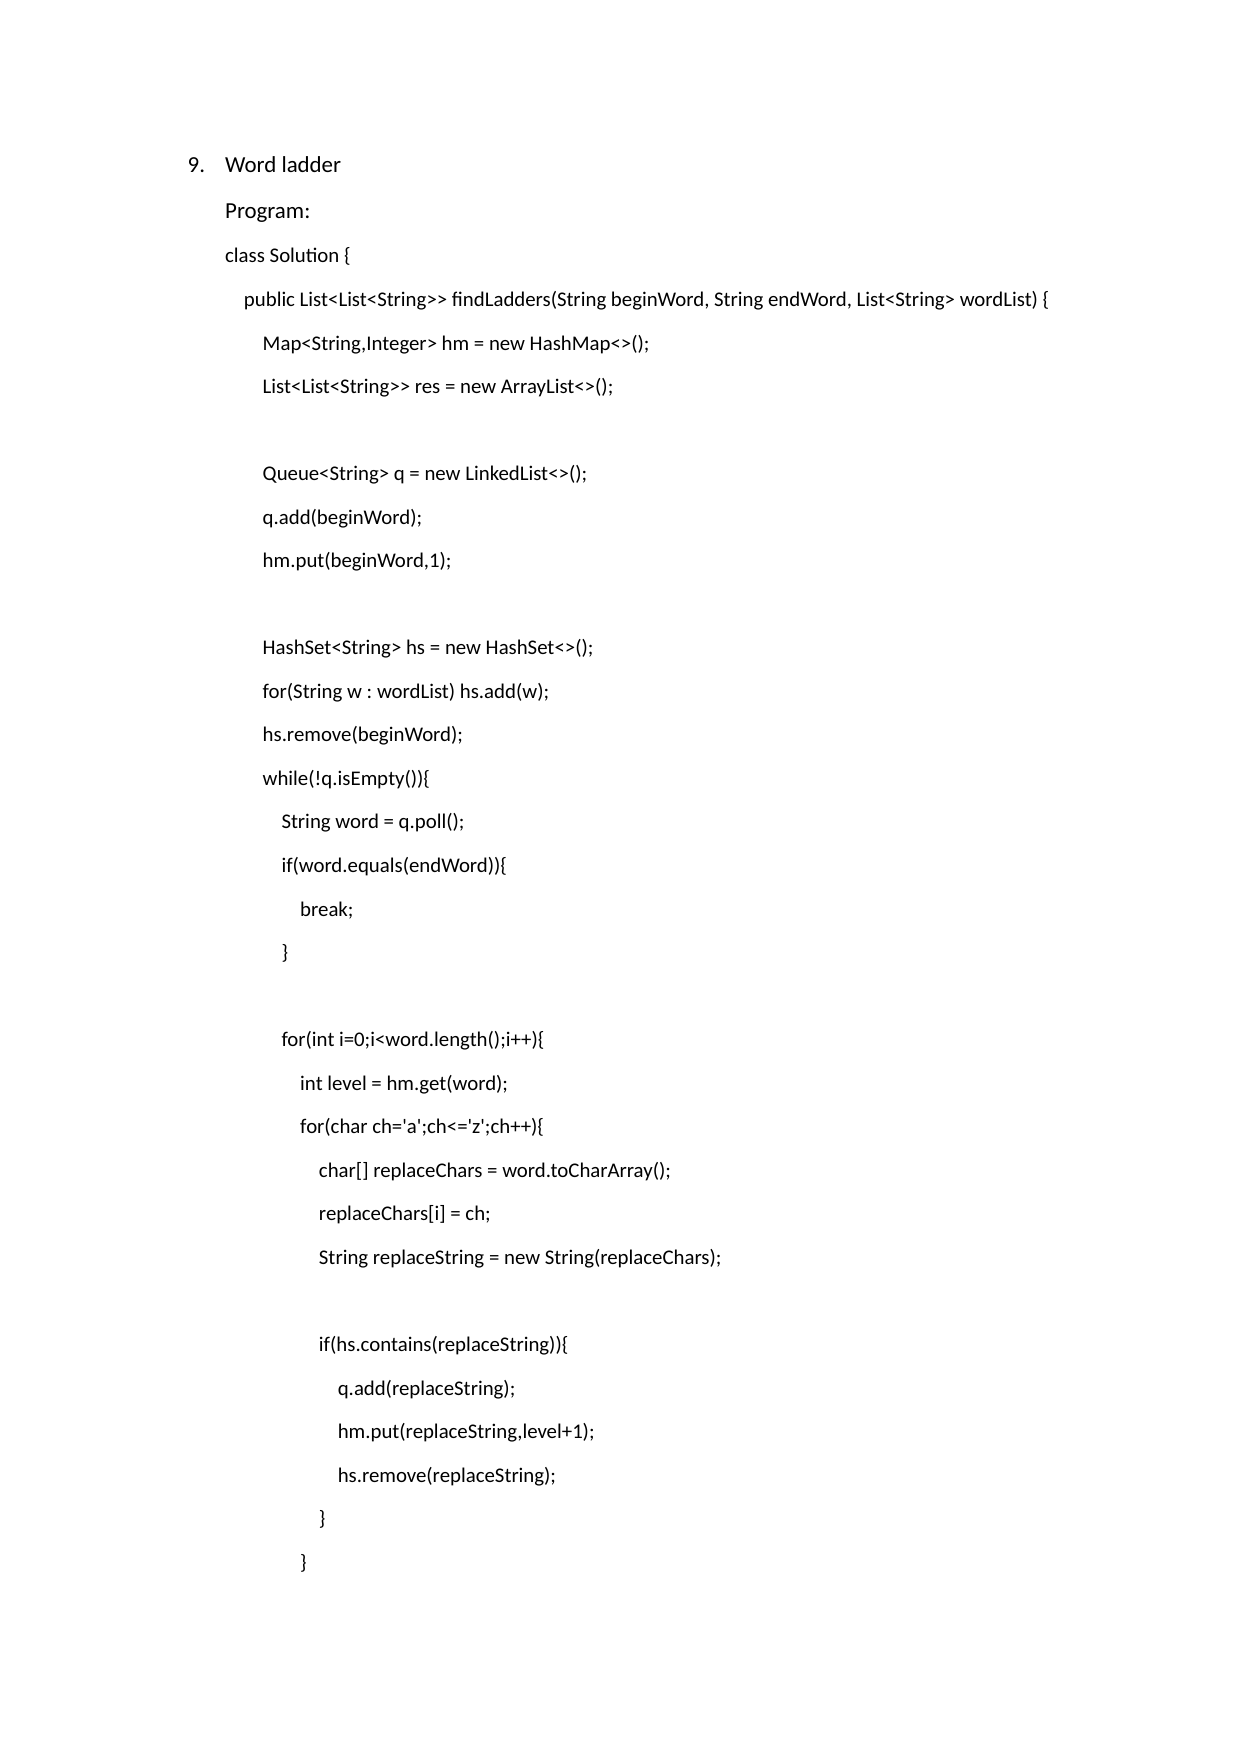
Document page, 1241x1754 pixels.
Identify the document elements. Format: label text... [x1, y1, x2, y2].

text Queue<String> q = new LinkedList<>(); [225, 460, 1090, 486]
text } [225, 1549, 1090, 1574]
text q.add(beginWord); [225, 504, 1090, 529]
text for(char ch='a';ch<='z';ch++){ [225, 1113, 1090, 1139]
text Map<String,Integer> hm = new HashMap<>(); [225, 330, 1090, 355]
text char[] replaceChars = word.toCharArray(); [225, 1157, 1090, 1182]
text String replaceString = new String(replaceChars); [225, 1244, 1090, 1269]
text hm.put(beginWord,1); [225, 547, 1090, 573]
text for(String w : wordList) hs.add(w); [225, 678, 1090, 703]
text hs.remove(beginWord); [225, 722, 1090, 747]
text replaceChars[i] = ch; [225, 1201, 1090, 1226]
text for(int i=0;i<word.length();i++){ [225, 1026, 1090, 1052]
text String word = q.poll(); [225, 809, 1090, 834]
text public List<List<String>> findLadders(String beginWord, String endWord, List<String> wordList) { [225, 286, 1090, 312]
text q.add(replaceString); [225, 1375, 1090, 1400]
text HashSet<String> hs = new HashSet<>(); [225, 634, 1090, 660]
text break; [225, 896, 1090, 921]
text hs.remove(replaceString); [225, 1462, 1090, 1487]
text } [225, 939, 1090, 965]
text int level = hm.get(word); [225, 1070, 1090, 1095]
text while(!q.isEmpty()){ [225, 765, 1090, 791]
list Word ladder [187, 150, 1090, 178]
text class Solution { [225, 243, 1090, 268]
text if(hs.contains(replaceString)){ [225, 1331, 1090, 1357]
text hm.put(replaceString,level+1); [225, 1418, 1090, 1444]
text } [225, 1505, 1090, 1531]
text Program: [225, 196, 1090, 224]
text if(word.equals(endWord)){ [225, 852, 1090, 878]
text List<List<String>> res = new ArrayList<>(); [225, 373, 1090, 399]
